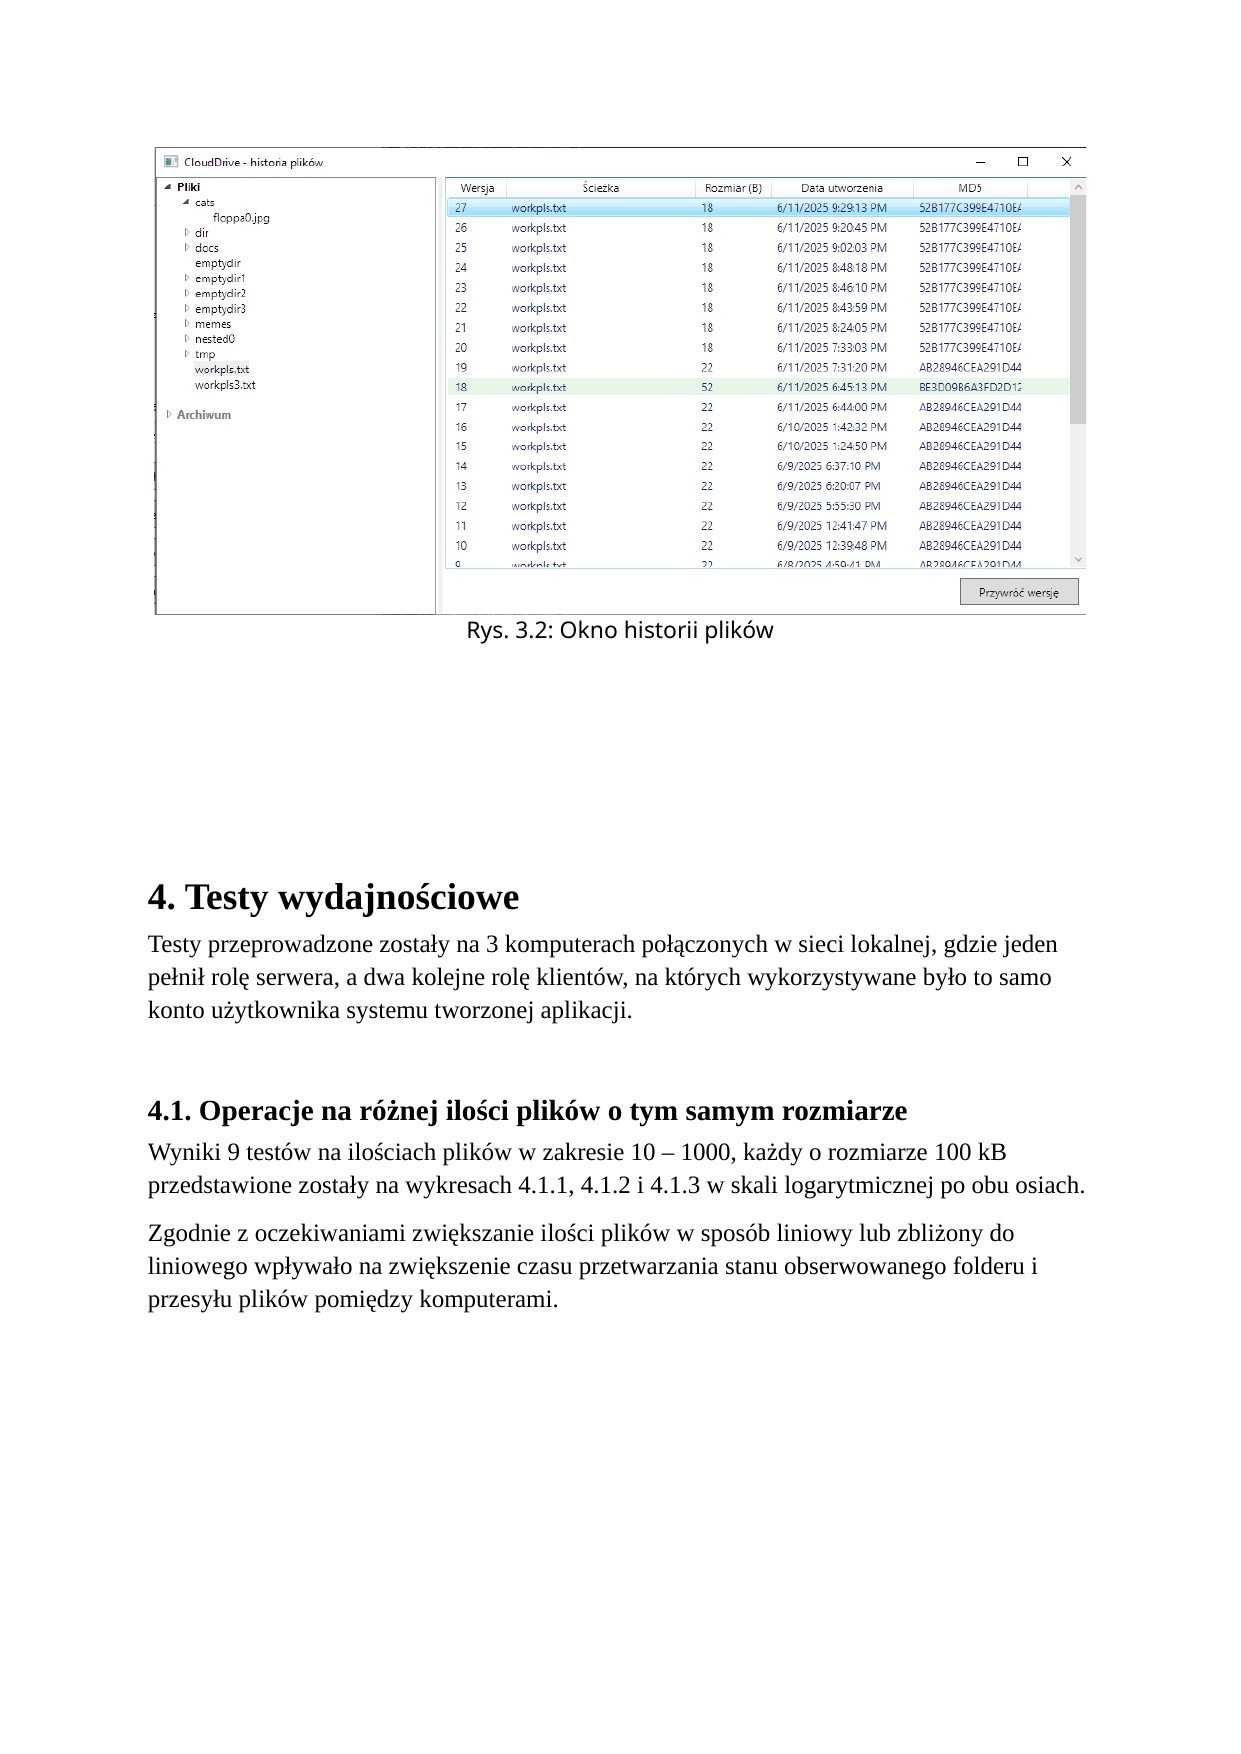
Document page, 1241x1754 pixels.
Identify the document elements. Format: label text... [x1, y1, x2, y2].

text Wyniki 9 testów na ilościach plików w zakresie 10 – 1000, każdy o rozmiarze 100 kB przedstawione zostały na wykresach 4.1.1, 4.1.2 i 4.1.3 w skali logarytmicznej po obu osiach. [148, 1137, 1093, 1199]
text Rys. 3.2: Okno historii plików [148, 148, 1093, 645]
subtitle 4.1. Operacje na różnej ilości plików o tym samym rozmiarze [148, 1093, 1093, 1126]
subtitle 4. Testy wydajnościowe [148, 874, 1093, 918]
picture [154, 147, 1087, 615]
text Zgodnie z oczekiwaniami zwiększanie ilości plików w sposób liniowy lub zbliżony do liniowego wpływało na zwiększenie czasu przetwarzania stanu obserwowanego folderu i przesyłu plików pomiędzy komputerami. [148, 1218, 1093, 1313]
text Testy przeprowadzone zostały na 3 komputerach połączonych w sieci lokalnej, gdzie jeden pełnił rolę serwera, a dwa kolejne rolę klientów, na których wykorzystywane było to samo konto użytkownika systemu tworzonej aplikacji. [148, 929, 1093, 1024]
